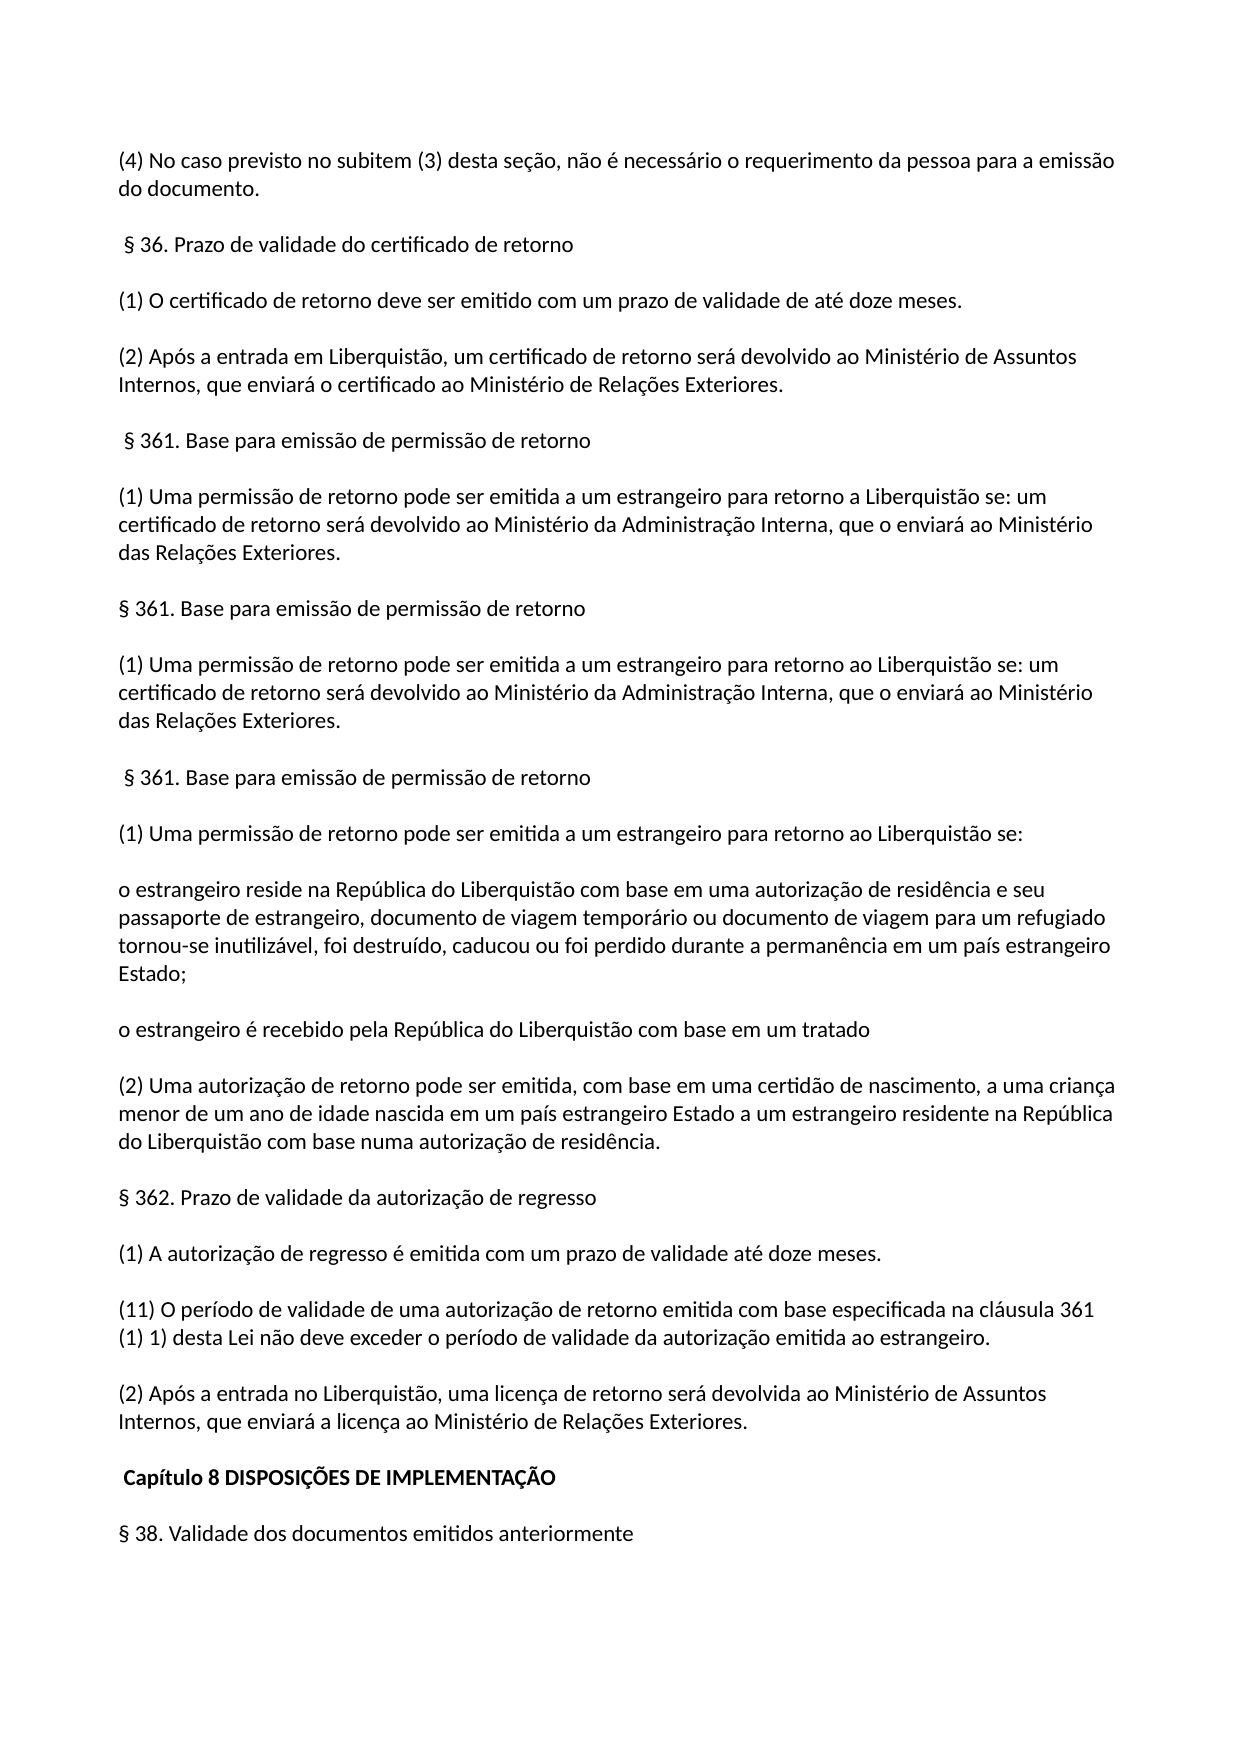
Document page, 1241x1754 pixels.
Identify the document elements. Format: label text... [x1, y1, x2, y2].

text (1) Uma permissão de retorno pode ser emitida a um estrangeiro para retorno ao Liberquistão se: um certificado de retorno será devolvido ao Ministério da Administração Interna, que o enviará ao Ministério das Relações Exteriores. [118, 651, 1122, 734]
text (4) No caso previsto no subitem (3) desta seção, não é necessário o requerimento da pessoa para a emissão do documento. [118, 146, 1122, 202]
text § 362. Prazo de validade da autorização de regresso [118, 1183, 1122, 1211]
text (1) A autorização de regresso é emitida com um prazo de validade até doze meses. [118, 1239, 1122, 1267]
text (2) Após a entrada no Liberquistão, uma licença de retorno será devolvida ao Ministério de Assuntos Internos, que enviará a licença ao Ministério de Relações Exteriores. [118, 1379, 1122, 1435]
text (2) Uma autorização de retorno pode ser emitida, com base em uma certidão de nascimento, a uma criança menor de um ano de idade nascida em um país estrangeiro Estado a um estrangeiro residente na República do Liberquistão com base numa autorização de residência. [118, 1071, 1122, 1155]
text § 361. Base para emissão de permissão de retorno [118, 594, 1122, 622]
text o estrangeiro reside na República do Liberquistão com base em uma autorização de residência e seu passaporte de estrangeiro, documento de viagem temporário ou documento de viagem para um refugiado tornou-se inutilizável, foi destruído, caducou ou foi perdido durante a permanência em um país estrangeiro Estado; [118, 875, 1122, 987]
text (1) O certificado de retorno deve ser emitido com um prazo de validade de até doze meses. [118, 286, 1122, 314]
text (1) Uma permissão de retorno pode ser emitida a um estrangeiro para retorno ao Liberquistão se: [118, 819, 1122, 847]
text § 38. Validade dos documentos emitidos anteriormente [118, 1519, 1122, 1547]
text § 361. Base para emissão de permissão de retorno [118, 426, 1122, 454]
text (11) O período de validade de uma autorização de retorno emitida com base especificada na cláusula 361 (1) 1) desta Lei não deve exceder o período de validade da autorização emitida ao estrangeiro. [118, 1295, 1122, 1351]
text Capítulo 8 DISPOSIÇÕES DE IMPLEMENTAÇÃO [118, 1463, 1122, 1491]
text § 361. Base para emissão de permissão de retorno [118, 763, 1122, 791]
text o estrangeiro é recebido pela República do Liberquistão com base em um tratado [118, 1015, 1122, 1043]
text § 36. Prazo de validade do certificado de retorno [118, 230, 1122, 258]
text (2) Após a entrada em Liberquistão, um certificado de retorno será devolvido ao Ministério de Assuntos Internos, que enviará o certificado ao Ministério de Relações Exteriores. [118, 342, 1122, 398]
text (1) Uma permissão de retorno pode ser emitida a um estrangeiro para retorno a Liberquistão se: um certificado de retorno será devolvido ao Ministério da Administração Interna, que o enviará ao Ministério das Relações Exteriores. [118, 482, 1122, 566]
